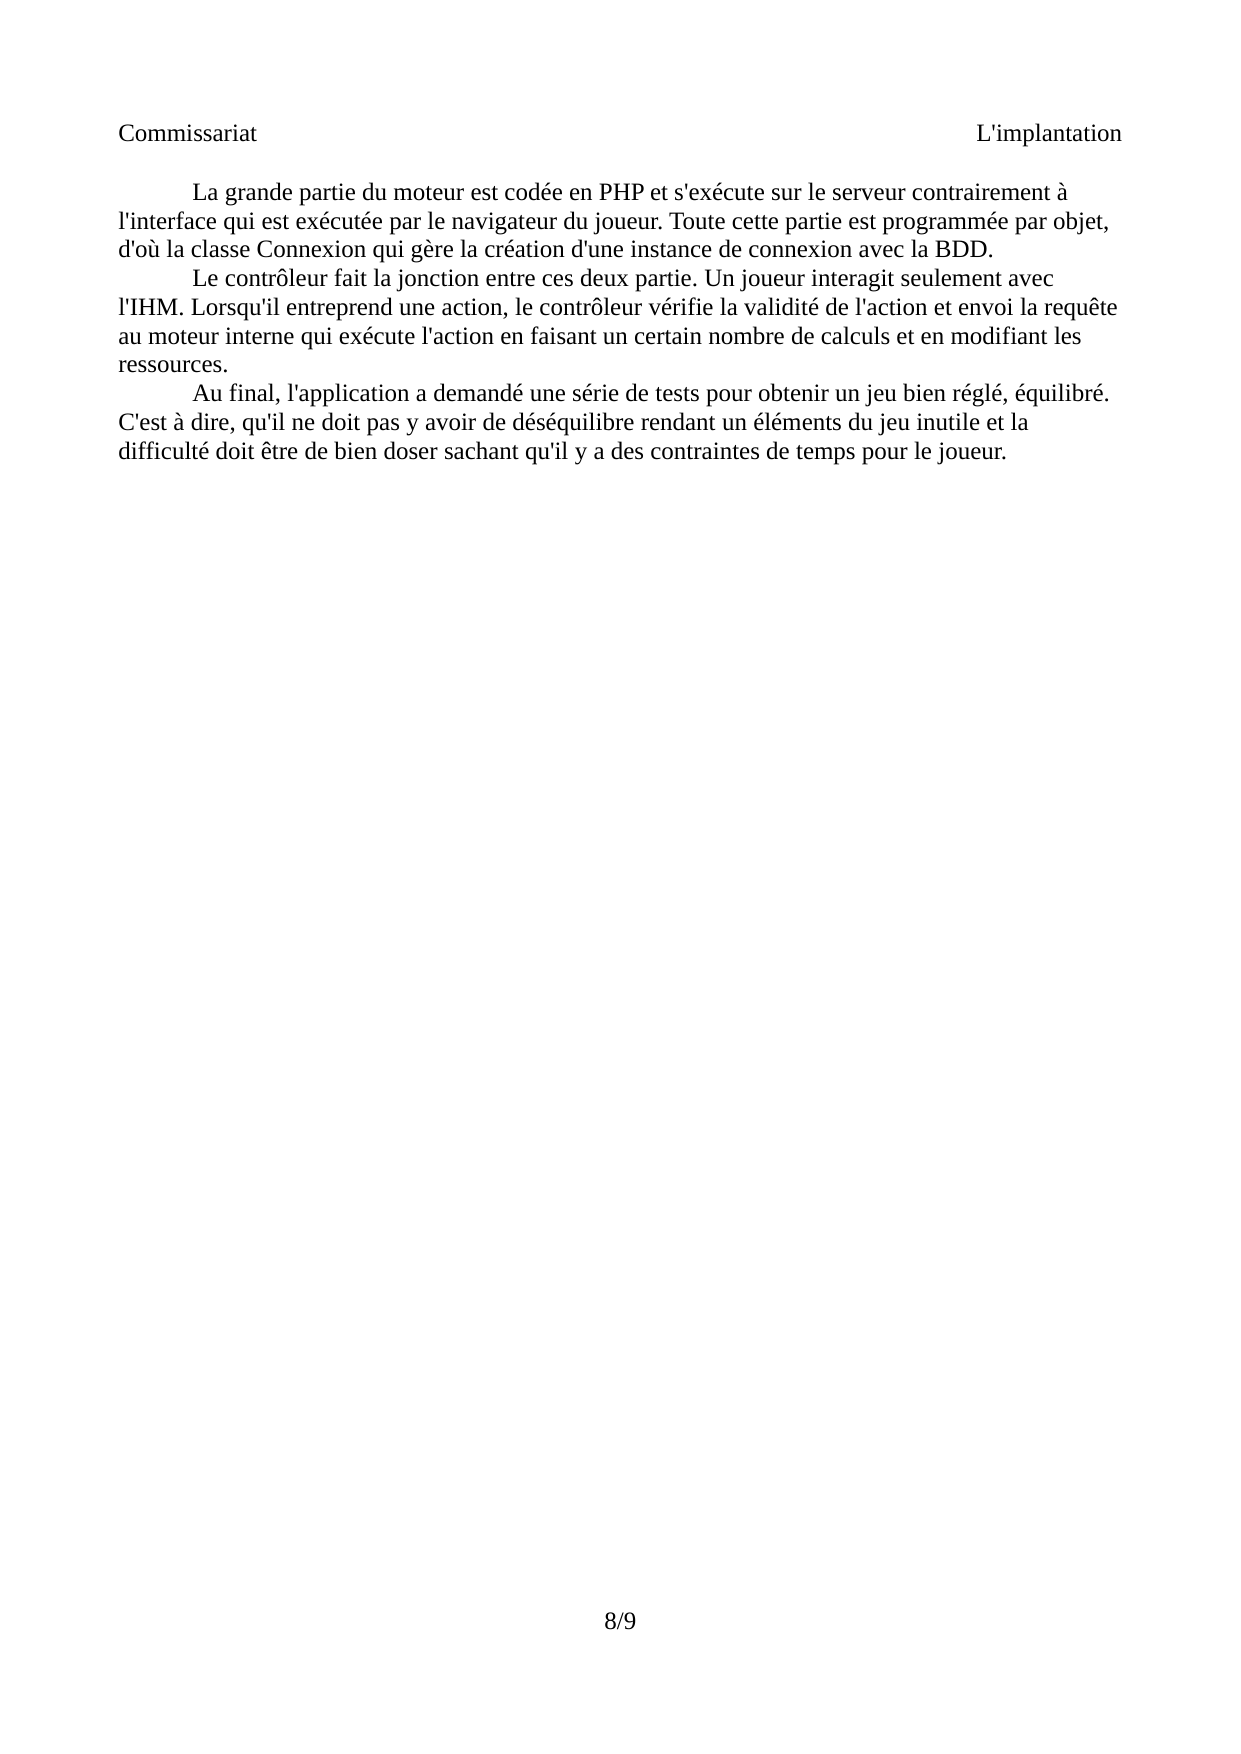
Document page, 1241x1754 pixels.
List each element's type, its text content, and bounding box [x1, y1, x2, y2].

text Le contrôleur fait la jonction entre ces deux partie. Un joueur interagit seulement avec l'IHM. Lorsqu'il entreprend une action, le contrôleur vérifie la validité de l'action et envoi la requête au moteur interne qui exécute l'action en faisant un certain nombre de calculs et en modifiant les ressources. [118, 263, 1122, 378]
text Au final, l'application a demandé une série de tests pour obtenir un jeu bien réglé, équilibré. C'est à dire, qu'il ne doit pas y avoir de déséquilibre rendant un éléments du jeu inutile et la difficulté doit être de bien doser sachant qu'il y a des contraintes de temps pour le joueur. [118, 378, 1122, 464]
text La grande partie du moteur est codée en PHP et s'exécute sur le serveur contrairement à l'interface qui est exécutée par le navigateur du joueur. Toute cette partie est programmée par objet, d'où la classe Connexion qui gère la création d'une instance de connexion avec la BDD. [118, 177, 1122, 263]
